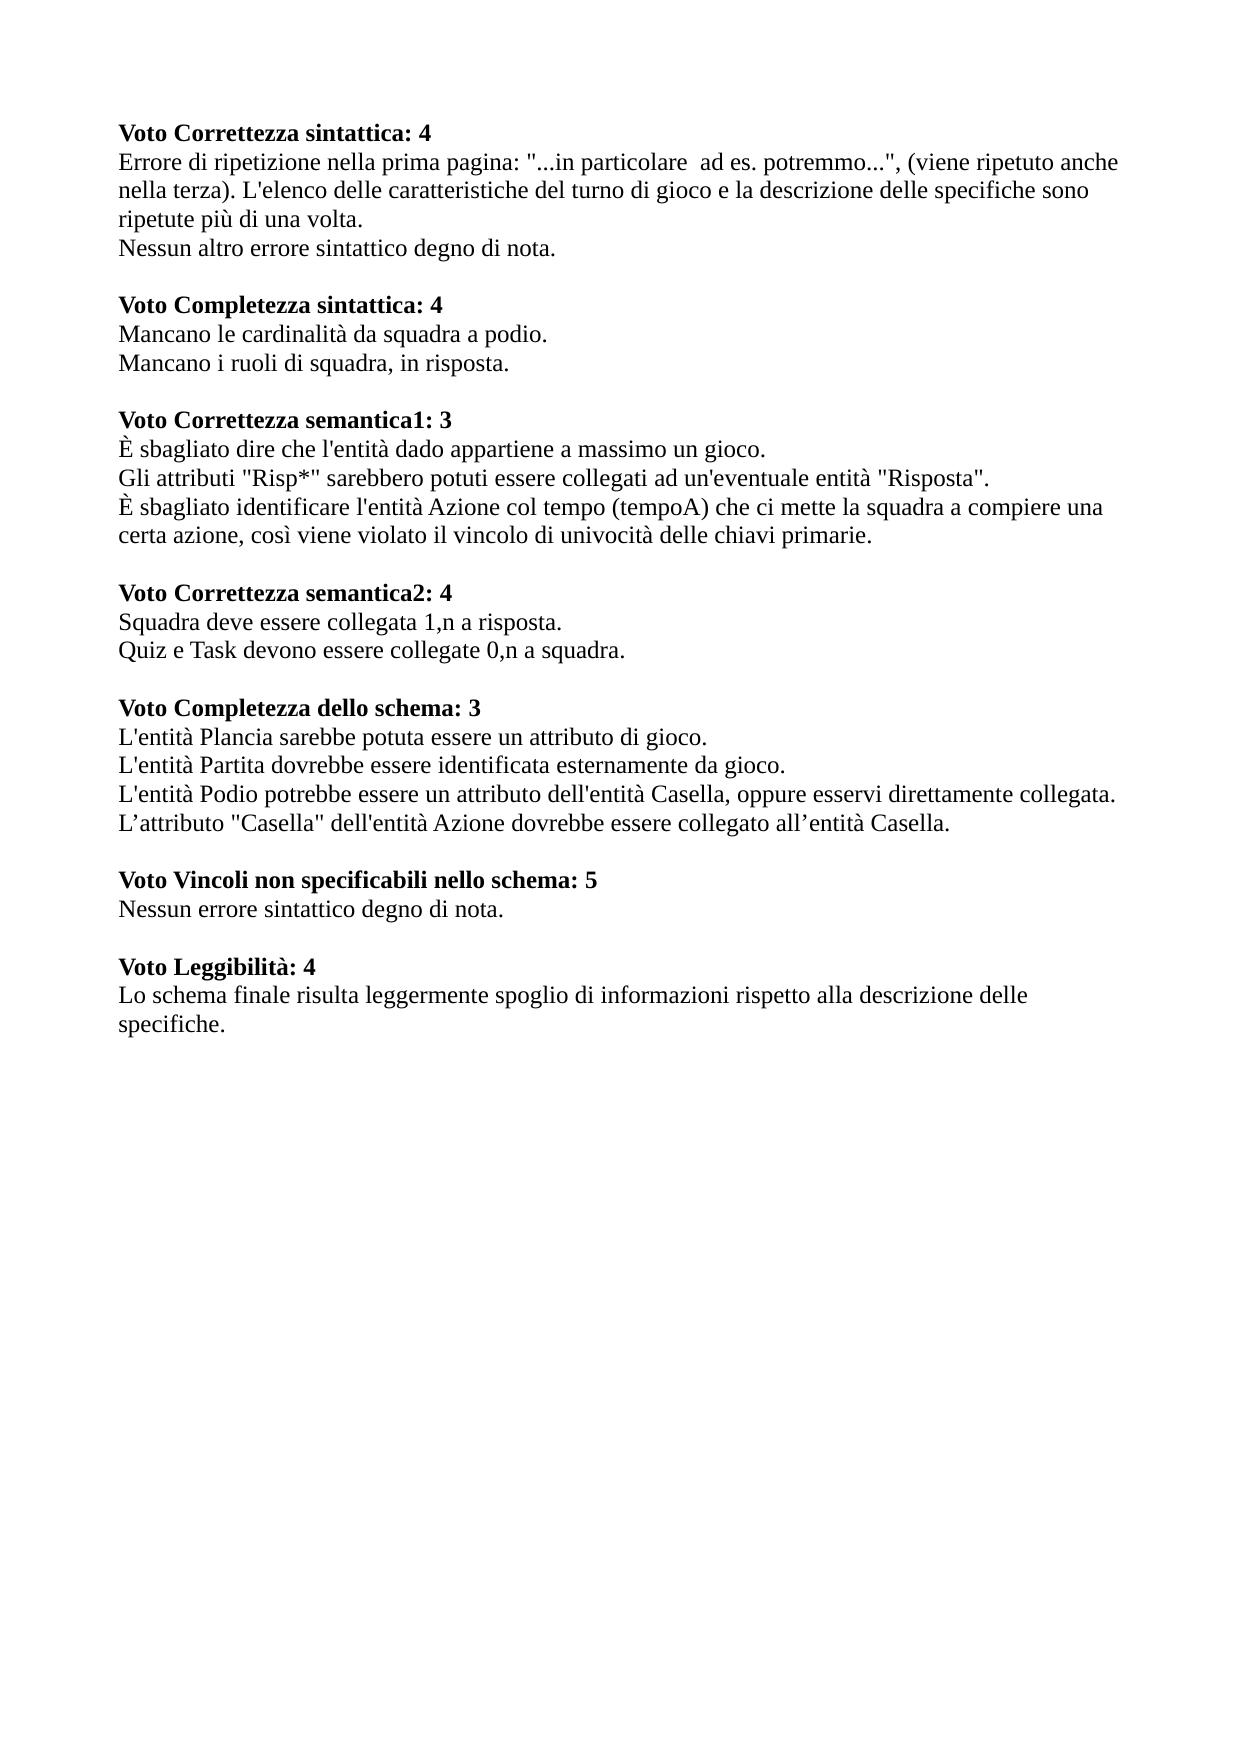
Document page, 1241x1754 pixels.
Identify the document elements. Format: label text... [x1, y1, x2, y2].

text Mancano i ruoli di squadra, in risposta. [118, 348, 1122, 377]
text L'entità Plancia sarebbe potuta essere un attributo di gioco. [118, 722, 1122, 751]
text Voto Correttezza semantica1: 3 [118, 406, 1122, 434]
text Voto Completezza sintattica: 4 [118, 291, 1122, 319]
text L'entità Partita dovrebbe essere identificata esternamente da gioco. [118, 751, 1122, 779]
text Nessun altro errore sintattico degno di nota. [118, 233, 1122, 262]
text Lo schema finale risulta leggermente spoglio di informazioni rispetto alla descrizione delle specifiche. [118, 981, 1122, 1038]
text Voto Leggibilità: 4 [118, 952, 1122, 981]
text Errore di ripetizione nella prima pagina: "...in particolare ad es. potremmo...", (viene ripetuto anche nella terza). L'elenco delle caratteristiche del turno di gioco e la descrizione delle specifiche sono ripetute più di una volta. [118, 147, 1122, 233]
text Nessun errore sintattico degno di nota. [118, 894, 1122, 923]
text Voto Completezza dello schema: 3 [118, 693, 1122, 722]
text L’attributo "Casella" dell'entità Azione dovrebbe essere collegato all’entità Casella. [118, 808, 1122, 837]
text Voto Vincoli non specificabili nello schema: 5 [118, 866, 1122, 894]
text Quiz e Task devono essere collegate 0,n a squadra. [118, 636, 1122, 664]
text È sbagliato dire che l'entità dado appartiene a massimo un gioco. [118, 434, 1122, 463]
text L'entità Podio potrebbe essere un attributo dell'entità Casella, oppure esservi direttamente collegata. [118, 779, 1122, 808]
text Mancano le cardinalità da squadra a podio. [118, 319, 1122, 348]
text È sbagliato identificare l'entità Azione col tempo (tempoA) che ci mette la squadra a compiere una certa azione, così viene violato il vincolo di univocità delle chiavi primarie. [118, 492, 1122, 549]
text Squadra deve essere collegata 1,n a risposta. [118, 607, 1122, 636]
text Voto Correttezza semantica2: 4 [118, 578, 1122, 607]
text Voto Correttezza sintattica: 4 [118, 118, 1122, 147]
text Gli attributi "Risp*" sarebbero potuti essere collegati ad un'eventuale entità "Risposta". [118, 463, 1122, 492]
